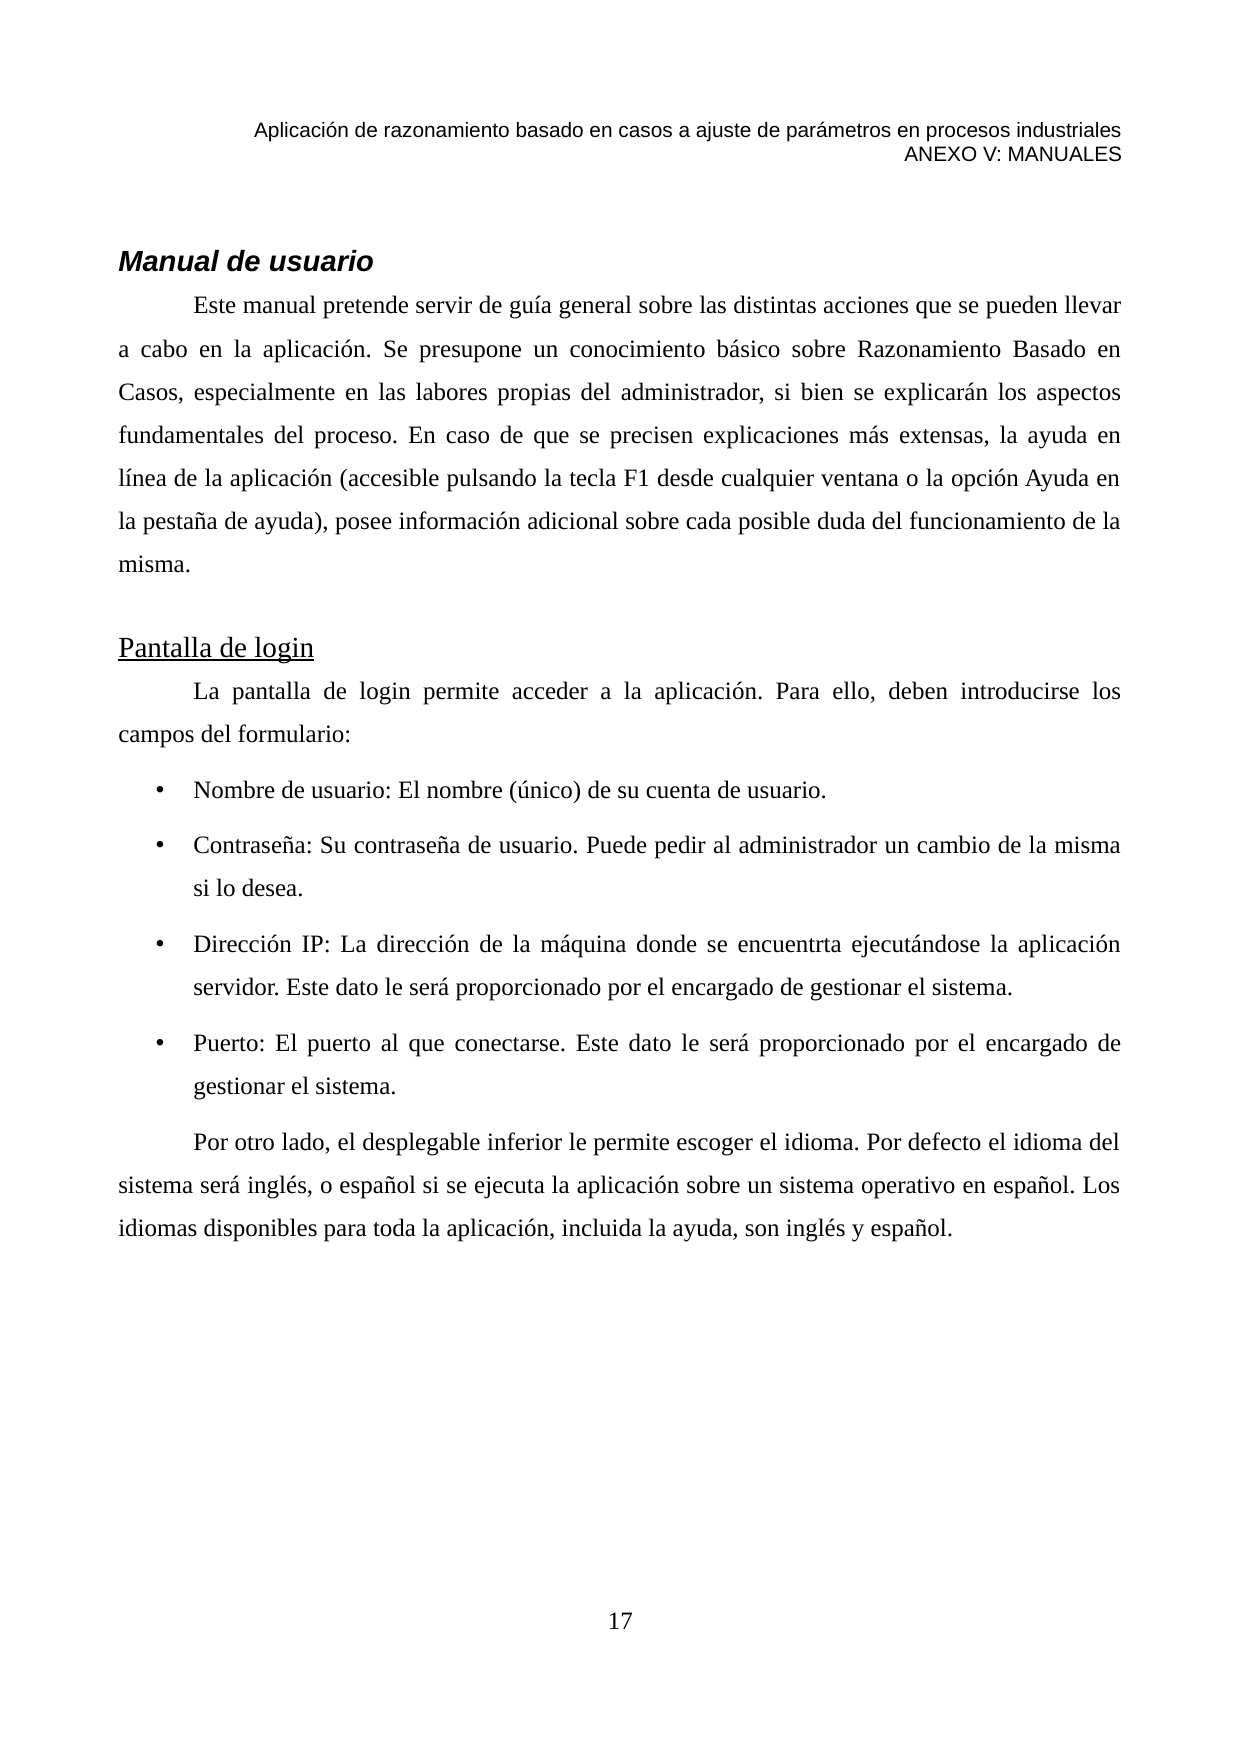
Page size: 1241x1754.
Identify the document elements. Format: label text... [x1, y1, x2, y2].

text La pantalla de login permite acceder a la aplicación. Para ello, deben introducirse los campos del formulario: [118, 676, 1122, 748]
subtitle Manual de usuario [118, 244, 1122, 278]
text Este manual pretende servir de guía general sobre las distintas acciones que se pueden llevar a cabo en la aplicación. Se presupone un conocimiento básico sobre Razonamiento Basado en Casos, especialmente en las labores propias del administrador, si bien se explicarán los aspectos fundamentales del proceso. En caso de que se precisen explicaciones más extensas, la ayuda en línea de la aplicación (accesible pulsando la tecla F1 desde cualquier ventana o la opción Ayuda en la pestaña de ayuda), posee información adicional sobre cada posible duda del funcionamiento de la misma. [118, 291, 1122, 578]
list Puerto: El puerto al que conectarse. Este dato le será proporcionado por el encargado de gestionar el sistema. [156, 1028, 1122, 1100]
subtitle Pantalla de login [118, 630, 1122, 663]
text Por otro lado, el desplegable inferior le permite escoger el idioma. Por defecto el idioma del sistema será inglés, o español si se ejecuta la aplicación sobre un sistema operativo en español. Los idiomas disponibles para toda la aplicación, incluida la ayuda, son inglés y español. [118, 1127, 1122, 1242]
list Dirección IP: La dirección de la máquina donde se encuentrta ejecutándose la aplicación servidor. Este dato le será proporcionado por el encargado de gestionar el sistema. [156, 929, 1122, 1001]
list Contraseña: Su contraseña de usuario. Puede pedir al administrador un cambio de la misma si lo desea. [156, 830, 1122, 902]
list Nombre de usuario: El nombre (único) de su cuenta de usuario. [156, 775, 1122, 803]
